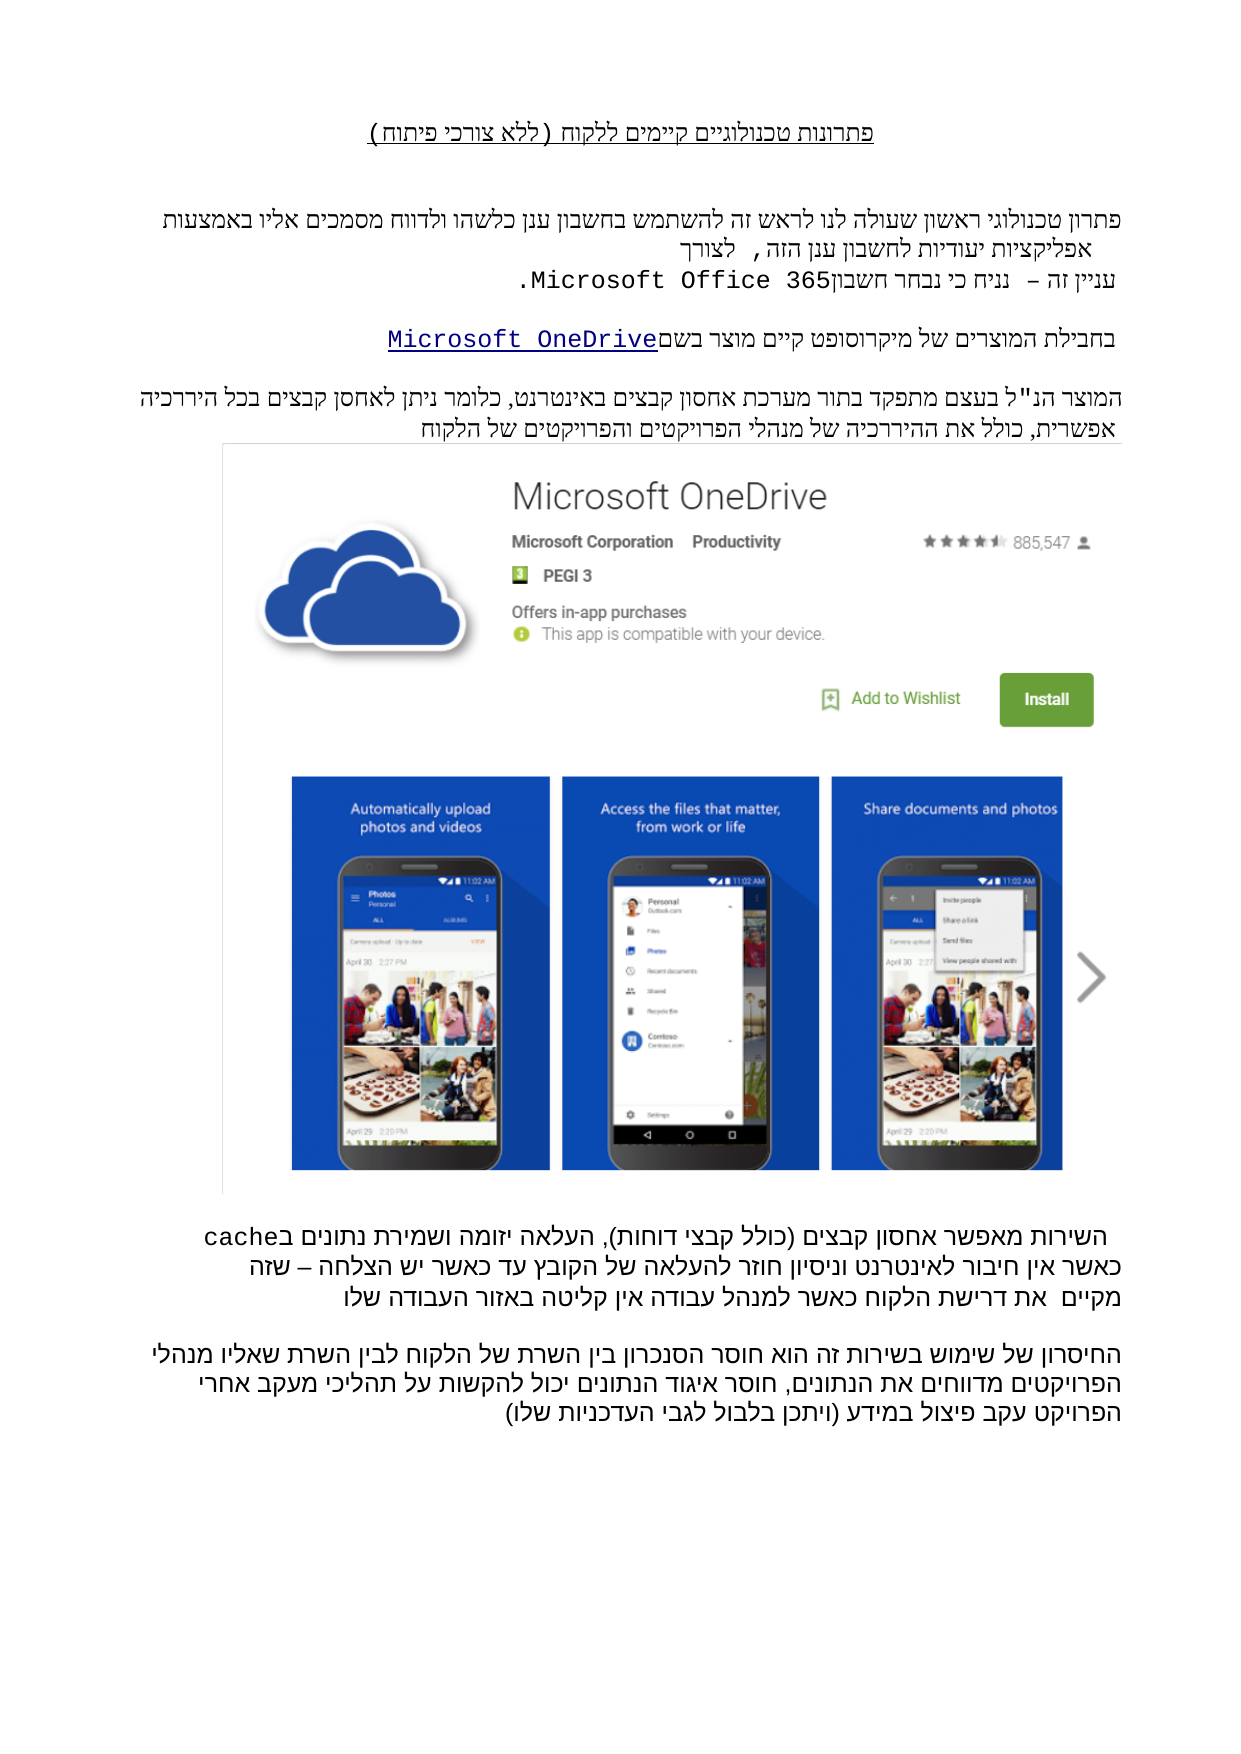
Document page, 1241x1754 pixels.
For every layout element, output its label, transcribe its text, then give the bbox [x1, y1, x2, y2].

text פתרון טכנולוגי ראשון שעולה לנו לראש זה להשתמש בחשבון ענן כלשהו ולדווח מסמכים אליו באמצעות אפליקציות יעודיות לחשבון ענן הזה, לצורך [118, 206, 1122, 265]
text cacheהשירות מאפשר אחסון קבצים (כולל קבצי דוחות), העלאה יזומה ושמירת נתונים ב [118, 1221, 1122, 1252]
text פתרונות טכנולוגיים קיימים ללקוח (ללא צורכי פיתוח) [118, 118, 1122, 149]
text החיסרון של שימוש בשירות זה הוא חוסר הסנכרון בין השרת של הלקוח לבין השרת שאליו מנהלי הפרויקטים מדווחים את הנתונים, חוסר איגוד הנתונים יכול להקשות על תהליכי מעקב אחרי הפרויקט עקב פיצול במידע (ויתכן בלבול לגבי העדכניות שלו) [118, 1340, 1122, 1427]
picture [222, 443, 1123, 1194]
text .Microsoft Office 365עניין זה – נניח כי נבחר חשבון [118, 265, 1122, 296]
text כאשר אין חיבור לאינטרנט וניסיון חוזר להעלאה של הקובץ עד כאשר יש הצלחה – שזה מקיים את דרישת הלקוח כאשר למנהל עבודה אין קליטה באזור העבודה שלו [118, 1252, 1122, 1312]
text Microsoft OneDriveבחבילת המוצרים של מיקרוסופט קיים מוצר בשם [118, 324, 1122, 355]
text המוצר הנ"ל בעצם מתפקד בתור מערכת אחסון קבצים באינטרנט, כלומר ניתן לאחסן קבצים בכל היררכיה אפשרית, כולל את ההיררכיה של מנהלי הפרויקטים והפרויקטים של הלקוח [118, 383, 1122, 443]
